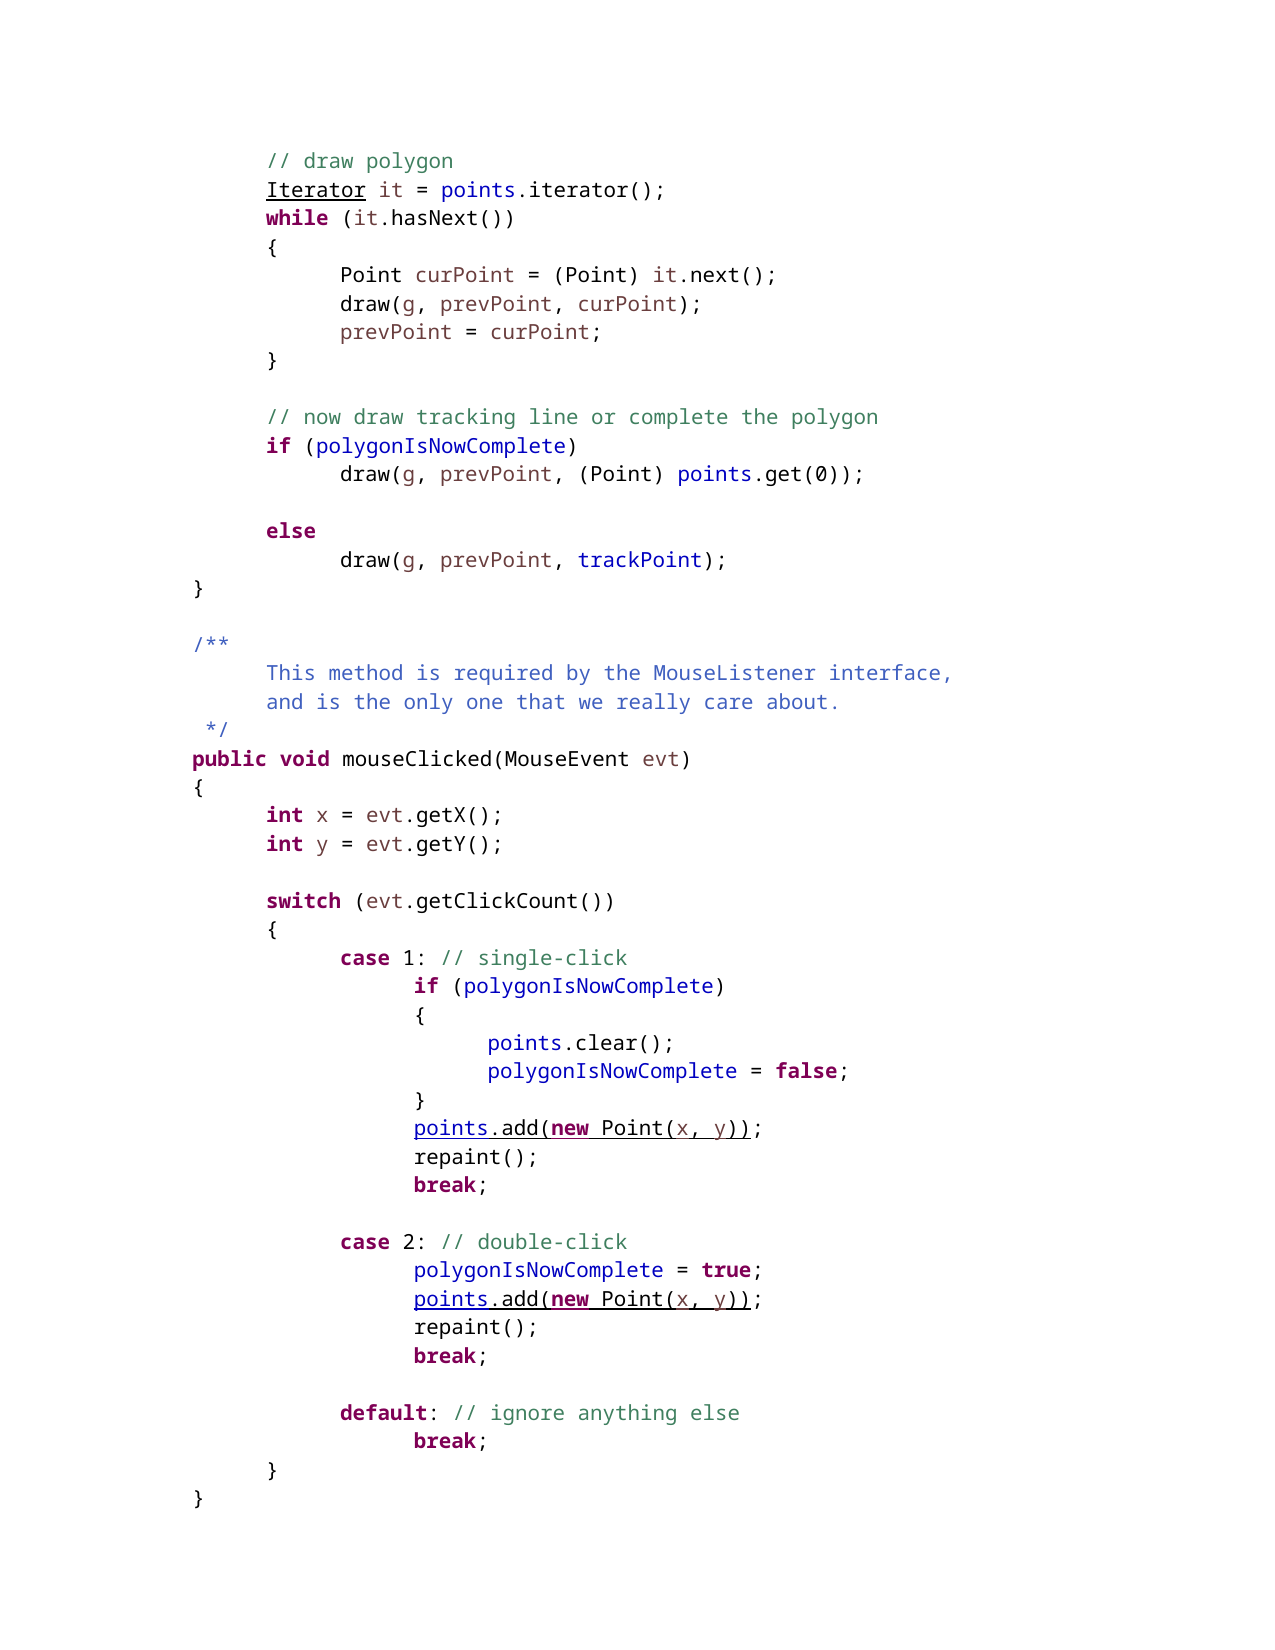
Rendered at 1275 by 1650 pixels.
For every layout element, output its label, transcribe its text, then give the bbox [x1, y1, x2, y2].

text /** [118, 630, 1157, 658]
text default: // ignore anything else [118, 1398, 1157, 1426]
text */ [118, 715, 1157, 744]
text case 1: // single-click [118, 943, 1157, 971]
text else [118, 516, 1157, 545]
text points.add(new Point(x, y)); [118, 1113, 1157, 1142]
text } [118, 1483, 1157, 1512]
text draw(g, prevPoint, trackPoint); [118, 545, 1157, 573]
text if (polygonIsNowComplete) [118, 971, 1157, 1000]
text points.add(new Point(x, y)); [118, 1284, 1157, 1312]
text polygonIsNowComplete = true; [118, 1256, 1157, 1284]
text This method is required by the MouseListener interface, [118, 658, 1157, 687]
text } [118, 346, 1157, 374]
text while (it.hasNext()) [118, 203, 1157, 232]
text break; [118, 1341, 1157, 1369]
text draw(g, prevPoint, (Point) points.get(0)); [118, 459, 1157, 488]
text } [118, 1455, 1157, 1483]
text case 2: // double-click [118, 1227, 1157, 1256]
text { [118, 914, 1157, 943]
text } [118, 573, 1157, 602]
text points.clear(); [118, 1028, 1157, 1057]
text { [118, 232, 1157, 260]
text if (polygonIsNowComplete) [118, 431, 1157, 459]
text } [118, 1085, 1157, 1113]
text Point curPoint = (Point) it.next(); [118, 260, 1157, 289]
text repaint(); [118, 1142, 1157, 1170]
text { [118, 772, 1157, 801]
text prevPoint = curPoint; [118, 317, 1157, 346]
text break; [118, 1170, 1157, 1199]
text repaint(); [118, 1312, 1157, 1341]
text // draw polygon [118, 147, 1157, 175]
text switch (evt.getClickCount()) [118, 886, 1157, 914]
text public void mouseClicked(MouseEvent evt) [118, 744, 1157, 772]
text Iterator it = points.iterator(); [118, 175, 1157, 203]
text polygonIsNowComplete = false; [118, 1057, 1157, 1085]
text int x = evt.getX(); [118, 801, 1157, 829]
text break; [118, 1426, 1157, 1455]
text draw(g, prevPoint, curPoint); [118, 289, 1157, 317]
text // now draw tracking line or complete the polygon [118, 402, 1157, 431]
text and is the only one that we really care about. [118, 687, 1157, 715]
text int y = evt.getY(); [118, 829, 1157, 857]
text { [118, 1000, 1157, 1028]
